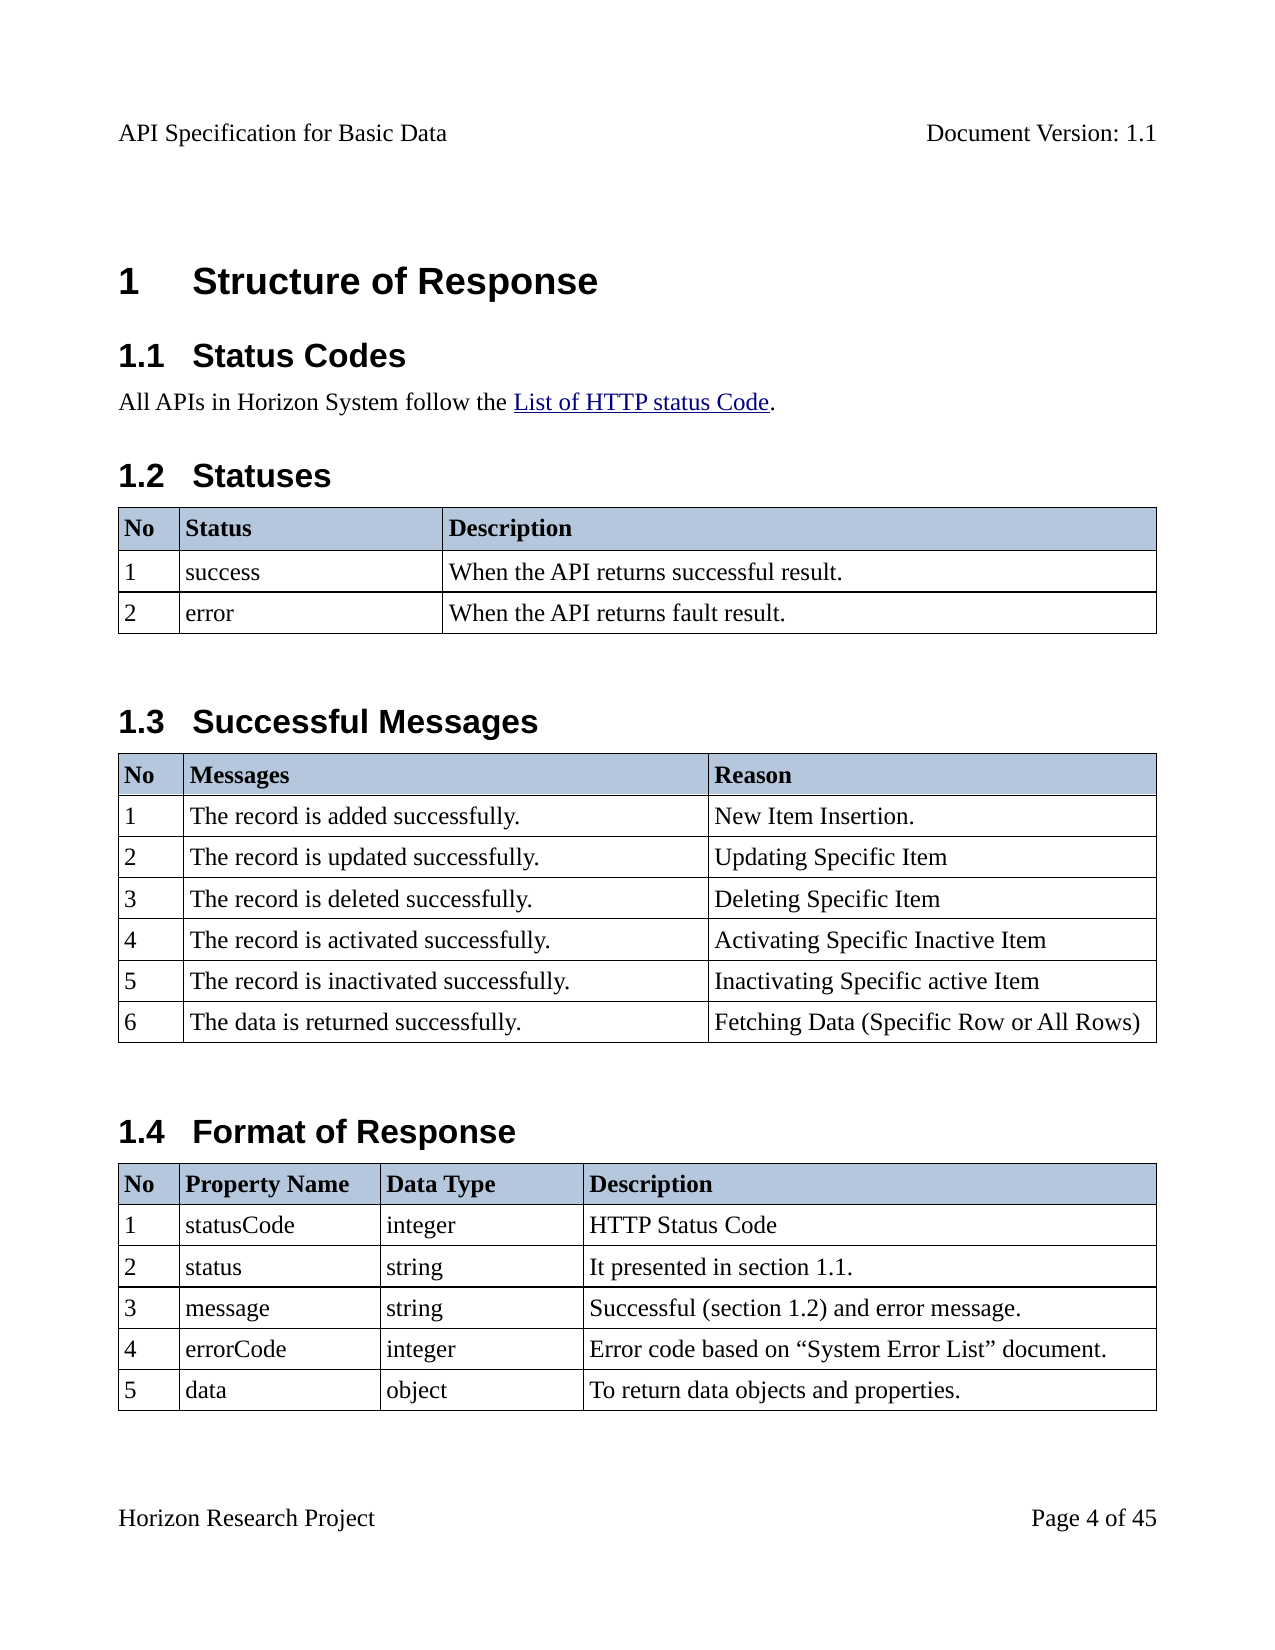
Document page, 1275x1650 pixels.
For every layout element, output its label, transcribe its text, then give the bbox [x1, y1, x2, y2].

table_cell The record is updated successfully. [184, 837, 708, 877]
table_cell HTTP Status Code [584, 1205, 1156, 1245]
table_cell 3 [119, 878, 183, 918]
table_cell object [381, 1370, 583, 1410]
table_cell errorCode [180, 1329, 380, 1369]
table_cell 3 [119, 1288, 179, 1328]
table_cell data [180, 1370, 380, 1410]
table_cell Successful (section 1.2) and error message. [584, 1288, 1156, 1328]
table_header Description [584, 1164, 1156, 1204]
table_header Messages [184, 754, 708, 794]
table_cell integer [381, 1205, 583, 1245]
table_cell 2 [119, 1246, 179, 1286]
table_cell 2 [119, 837, 183, 877]
table_cell string [381, 1288, 583, 1328]
table_cell The record is activated successfully. [184, 919, 708, 959]
table_cell The data is returned successfully. [184, 1002, 708, 1042]
table_cell Activating Specific Inactive Item [709, 919, 1156, 959]
subtitle Successful Messages [118, 702, 1157, 741]
table_header Property Name [180, 1164, 380, 1204]
table_cell integer [381, 1329, 583, 1369]
table_cell statusCode [180, 1205, 380, 1245]
table_header No [119, 1164, 179, 1204]
subtitle Statuses [118, 455, 1157, 494]
table_cell When the API returns successful result. [443, 551, 1156, 591]
table_header Status [180, 508, 442, 550]
table_cell The record is deleted successfully. [184, 878, 708, 918]
subtitle Format of Response [118, 1111, 1157, 1150]
table_cell Fetching Data (Specific Row or All Rows) [709, 1002, 1156, 1042]
table_header No [119, 754, 183, 794]
table_cell When the API returns fault result. [443, 593, 1156, 633]
table_cell Deleting Specific Item [709, 878, 1156, 918]
table_cell 1 [119, 551, 179, 591]
table_cell 5 [119, 1370, 179, 1410]
table_cell 5 [119, 961, 183, 1001]
table_cell 4 [119, 1329, 179, 1369]
table_header Data Type [381, 1164, 583, 1204]
text All APIs in Horizon System follow the List of HTTP status Code. [118, 387, 1157, 416]
table_cell Updating Specific Item [709, 837, 1156, 877]
table_cell success [180, 551, 442, 591]
table_cell Error code based on “System Error List” document. [584, 1329, 1156, 1369]
subtitle Structure of Response [118, 259, 1157, 302]
table_header No [119, 508, 179, 550]
table_cell Inactivating Specific active Item [709, 961, 1156, 1001]
table_cell string [381, 1246, 583, 1286]
table_cell The record is inactivated successfully. [184, 961, 708, 1001]
table_cell 2 [119, 593, 179, 633]
table_cell 1 [119, 1205, 179, 1245]
table_cell To return data objects and properties. [584, 1370, 1156, 1410]
table_cell It presented in section 1.1. [584, 1246, 1156, 1286]
subtitle Status Codes [118, 336, 1157, 374]
table_cell status [180, 1246, 380, 1286]
table_cell 1 [119, 796, 183, 836]
table_cell error [180, 593, 442, 633]
table_cell 4 [119, 919, 183, 959]
table_cell New Item Insertion. [709, 796, 1156, 836]
table_header Reason [709, 754, 1156, 794]
table_header Description [443, 508, 1156, 550]
table_cell 6 [119, 1002, 183, 1042]
table_cell message [180, 1288, 380, 1328]
table_cell The record is added successfully. [184, 796, 708, 836]
